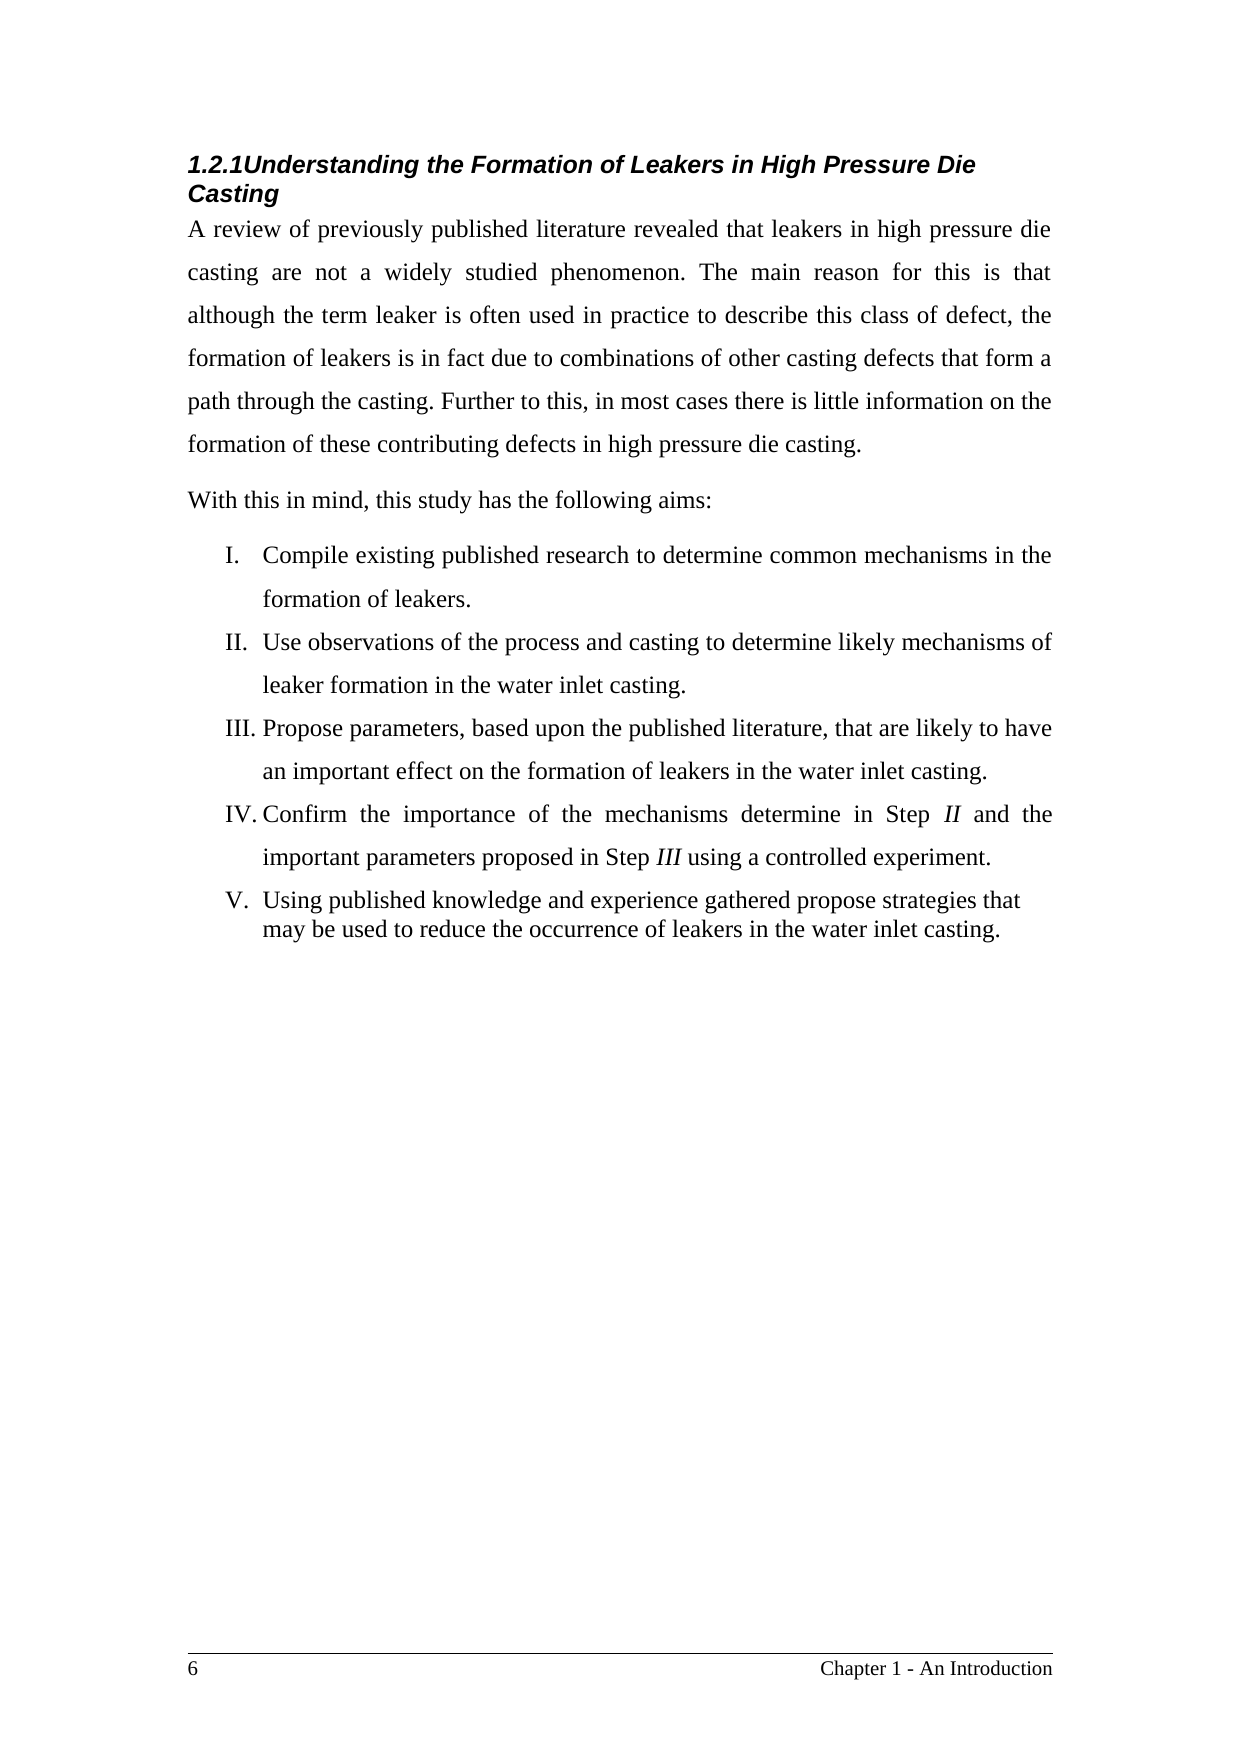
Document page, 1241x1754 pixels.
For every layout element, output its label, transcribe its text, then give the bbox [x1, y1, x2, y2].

list Using published knowledge and experience gathered propose strategies that may be used to reduce the occurrence of leakers in the water inlet casting. [225, 886, 1053, 943]
text With this in mind, this study has the following aims: [187, 485, 1053, 514]
list Use observations of the process and casting to determine likely mechanisms of leaker formation in the water inlet casting. [225, 627, 1053, 699]
list Propose parameters, based upon the published literature, that are likely to have an important effect on the formation of leakers in the water inlet casting. [225, 713, 1053, 785]
list Confirm the importance of the mechanisms determine in Step II and the important parameters proposed in Step III using a controlled experiment. [225, 799, 1053, 871]
text A review of previously published literature revealed that leakers in high pressure die casting are not a widely studied phenomenon. The main reason for this is that although the term leaker is often used in practice to describe this class of defect, the formation of leakers is in fact due to combinations of other casting defects that form a path through the casting. Further to this, in most cases there is little information on the formation of these contributing defects in high pressure die casting. [187, 214, 1053, 458]
list Compile existing published research to determine common mechanisms in the formation of leakers. [225, 541, 1053, 612]
subtitle Understanding the Formation of Leakers in High Pressure Die Casting [187, 150, 1053, 207]
